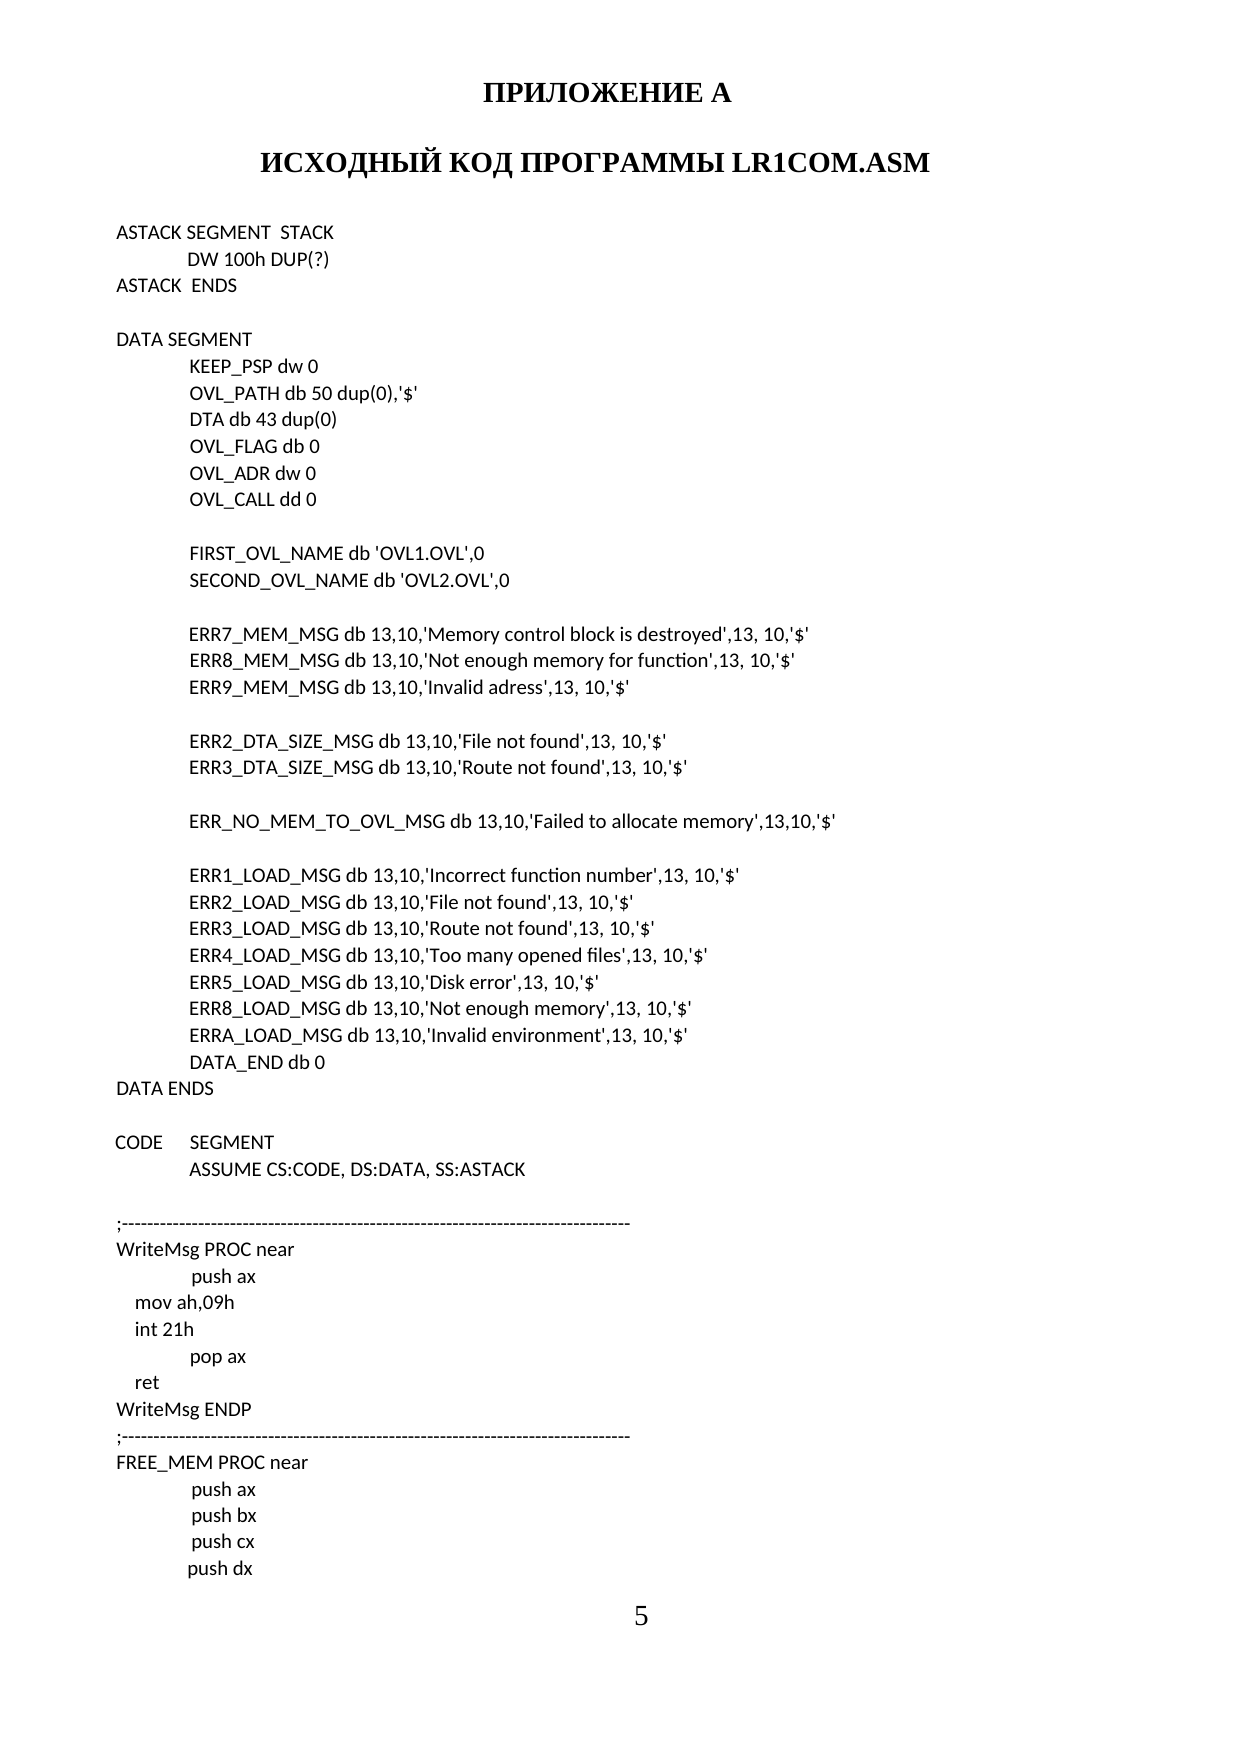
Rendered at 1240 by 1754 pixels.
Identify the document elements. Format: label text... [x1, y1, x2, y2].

text OVL_PATH db 50 dup(0),'$' [115, 380, 1128, 405]
text DATA SEGMENT [116, 326, 1128, 352]
text ERR5_LOAD_MSG db 13,10,'Disk error',13, 10,'$' [115, 969, 1128, 994]
text SECOND_OVL_NAME db 'OVL2.OVL',0 [115, 567, 1128, 592]
text ASTACK ENDS [116, 272, 1128, 298]
text FREE_MEM PROC near [116, 1449, 1128, 1475]
text DATA_END db 0 [115, 1049, 1128, 1074]
text OVL_FLAG db 0 [115, 433, 1128, 458]
text ERR2_DTA_SIZE_MSG db 13,10,'File not found',13, 10,'$' [115, 728, 1128, 753]
text ERR3_DTA_SIZE_MSG db 13,10,'Route not found',13, 10,'$' [115, 754, 1128, 780]
text ;-------------------------------------------------------------------------------- [116, 1423, 1128, 1448]
text push ax push bx push cx [116, 1476, 302, 1554]
text ERR_NO_MEM_TO_OVL_MSG db 13,10,'Failed to allocate memory',13,10,'$' [115, 808, 1128, 834]
text DTA db 43 dup(0) [115, 406, 1128, 432]
text ПРИЛОЖЕНИЕ А [189, 75, 1050, 108]
text ret [116, 1369, 1128, 1395]
text ERR2_LOAD_MSG db 13,10,'File not found',13, 10,'$' [115, 889, 1128, 914]
text int 21h [116, 1316, 1128, 1342]
text ASSUME CS:CODE, DS:DATA, SS:ASTACK [115, 1156, 1128, 1182]
text FIRST_OVL_NAME db 'OVL1.OVL',0 [115, 540, 1128, 566]
text mov ah,09h [116, 1289, 1128, 1315]
text ;-------------------------------------------------------------------------------- [116, 1210, 1128, 1235]
text push dx [115, 1555, 1128, 1581]
text ERR9_MEM_MSG db 13,10,'Invalid adress',13, 10,'$' [115, 674, 1128, 699]
text ERRA_LOAD_MSG db 13,10,'Invalid environment',13, 10,'$' [115, 1022, 1128, 1048]
text KEEP_PSP dw 0 [115, 353, 1128, 378]
text WriteMsg PROC near push ax [116, 1237, 341, 1288]
text ASTACK SEGMENT STACK [116, 219, 1128, 244]
text CODE SEGMENT [115, 1129, 1128, 1155]
text OVL_ADR dw 0 [115, 460, 1128, 485]
text ERR8_LOAD_MSG db 13,10,'Not enough memory',13, 10,'$' [115, 996, 1128, 1021]
text ERR1_LOAD_MSG db 13,10,'Incorrect function number',13, 10,'$' [115, 862, 1128, 888]
text pop ax [115, 1343, 1128, 1368]
text DW 100h DUP(?) [115, 246, 1128, 271]
text ИСХОДНЫЙ КОД ПРОГРАММЫ LR1COM.ASM [117, 145, 959, 181]
text ERR8_MEM_MSG db 13,10,'Not enough memory for function',13, 10,'$' [115, 647, 1128, 673]
text OVL_CALL dd 0 [115, 486, 1128, 512]
text DATA ENDS [116, 1076, 1128, 1101]
text WriteMsg ENDP [116, 1396, 1128, 1422]
text ERR7_MEM_MSG db 13,10,'Memory control block is destroyed',13, 10,'$' [115, 621, 1128, 646]
text ERR4_LOAD_MSG db 13,10,'Too many opened files',13, 10,'$' [115, 942, 1128, 968]
text ERR3_LOAD_MSG db 13,10,'Route not found',13, 10,'$' [115, 916, 1128, 941]
